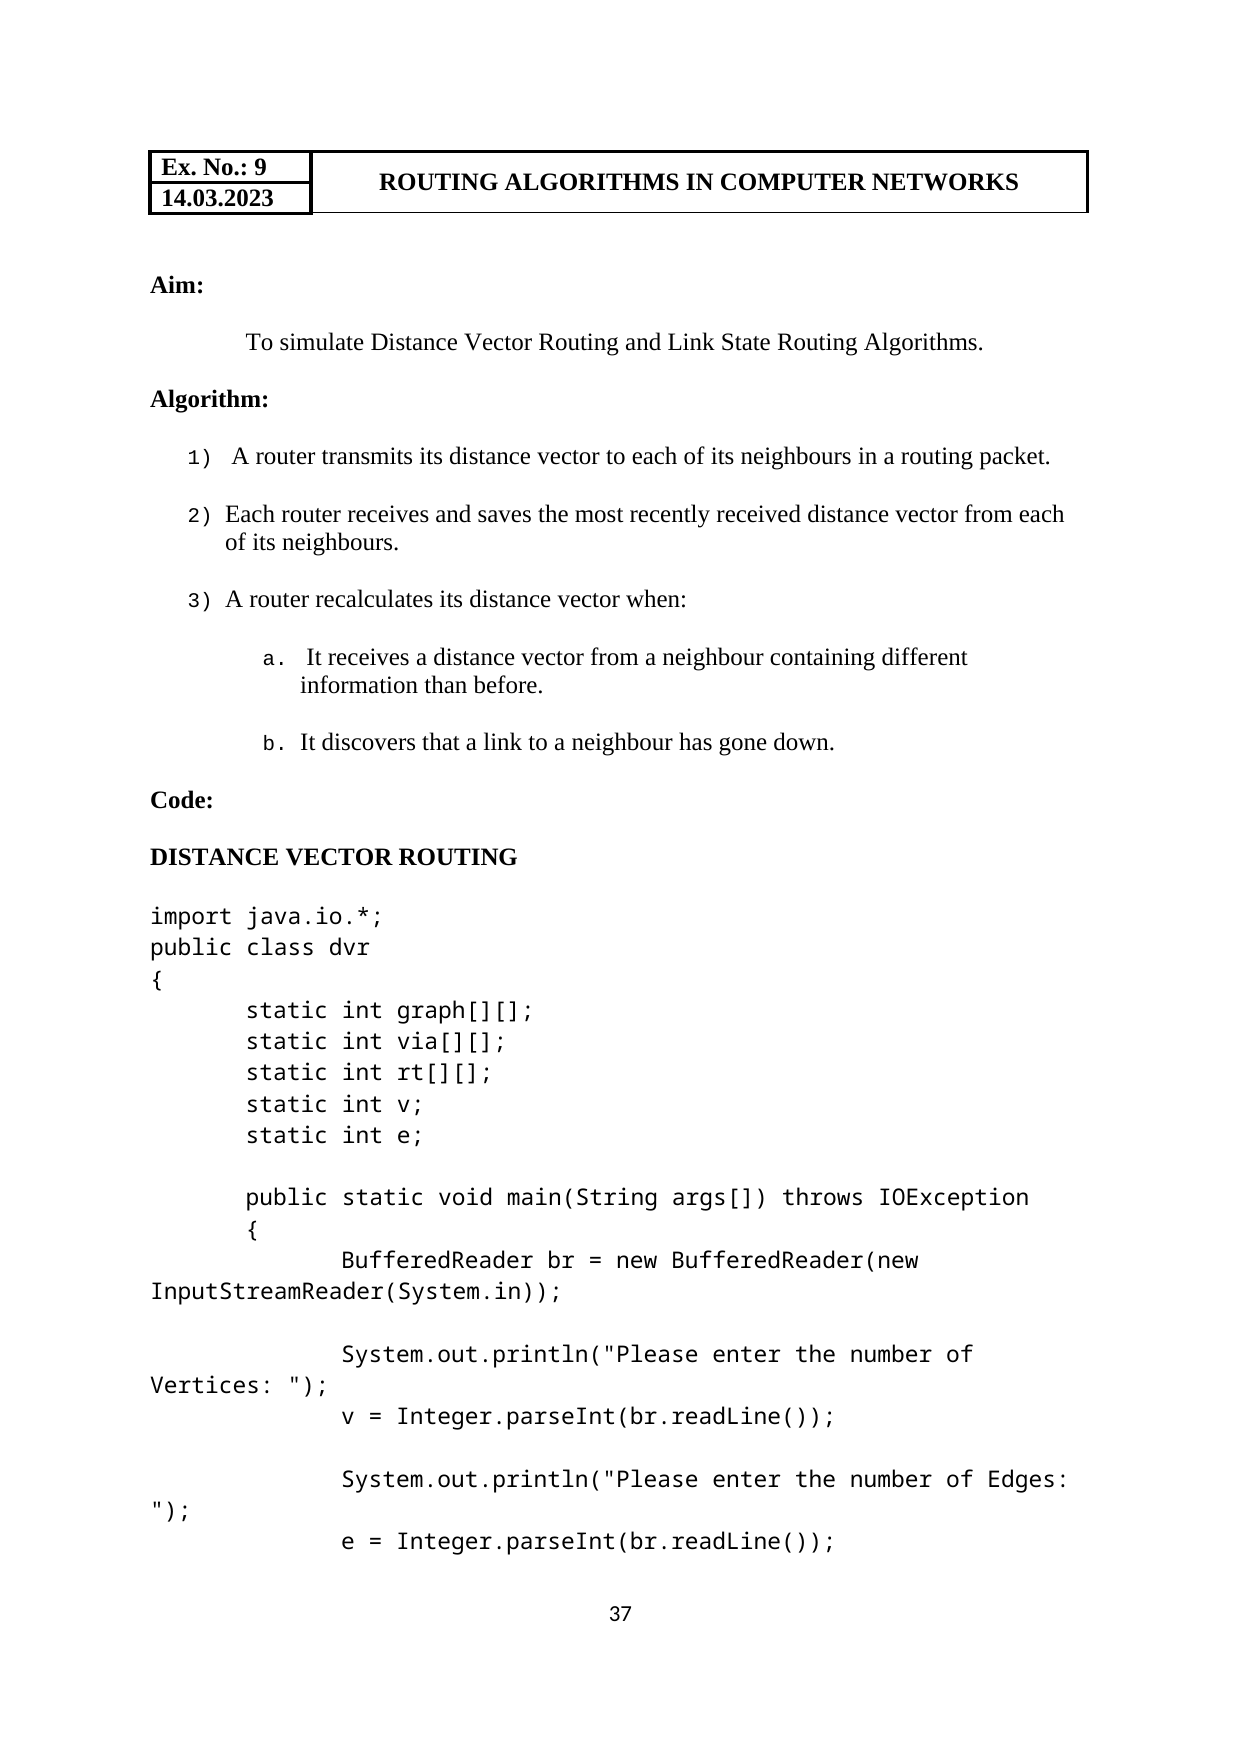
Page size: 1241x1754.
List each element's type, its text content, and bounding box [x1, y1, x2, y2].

text BufferedReader br = new BufferedReader(new InputStreamReader(System.in)); [150, 1244, 1090, 1306]
text static int v; [150, 1087, 1090, 1119]
list A router transmits its distance vector to each of its neighbours in a routing packet. [187, 442, 1090, 471]
text System.out.println("Please enter the number of Vertices: "); [150, 1337, 1090, 1400]
list Each router receives and saves the most recently received distance vector from each of its neighbours. [187, 500, 1090, 556]
text e = Integer.parseInt(br.readLine()); [150, 1525, 1090, 1556]
text static int via[][]; [150, 1025, 1090, 1056]
text { [150, 962, 1090, 994]
table_header Ex. No.: 9 [152, 153, 309, 181]
list A router recalculates its distance vector when: [187, 585, 1090, 614]
text DISTANCE VECTOR ROUTING [150, 843, 1090, 871]
text Code: [150, 786, 1090, 814]
text { [150, 1212, 1090, 1244]
text System.out.println("Please enter the number of Edges: "); [150, 1462, 1090, 1525]
text Aim: [150, 272, 1090, 299]
list It receives a distance vector from a neighbour containing different information than before. [262, 643, 1090, 699]
text To simulate Distance Vector Routing and Link State Routing Algorithms. [150, 328, 1090, 356]
text v = Integer.parseInt(br.readLine()); [150, 1400, 1090, 1431]
text static int rt[][]; [150, 1056, 1090, 1087]
list It discovers that a link to a neighbour has gone down. [262, 728, 1090, 757]
text Algorithm: [150, 385, 1090, 413]
text static int graph[][]; [150, 994, 1090, 1025]
text public static void main(String args[]) throws IOException [150, 1181, 1090, 1212]
table_cell 14.03.2023 [152, 184, 309, 212]
text public class dvr [150, 931, 1090, 962]
table_header ROUTING ALGORITHMS IN COMPUTER NETWORKS [313, 153, 1086, 212]
text import java.io.*; [150, 900, 1090, 931]
text static int e; [150, 1119, 1090, 1150]
